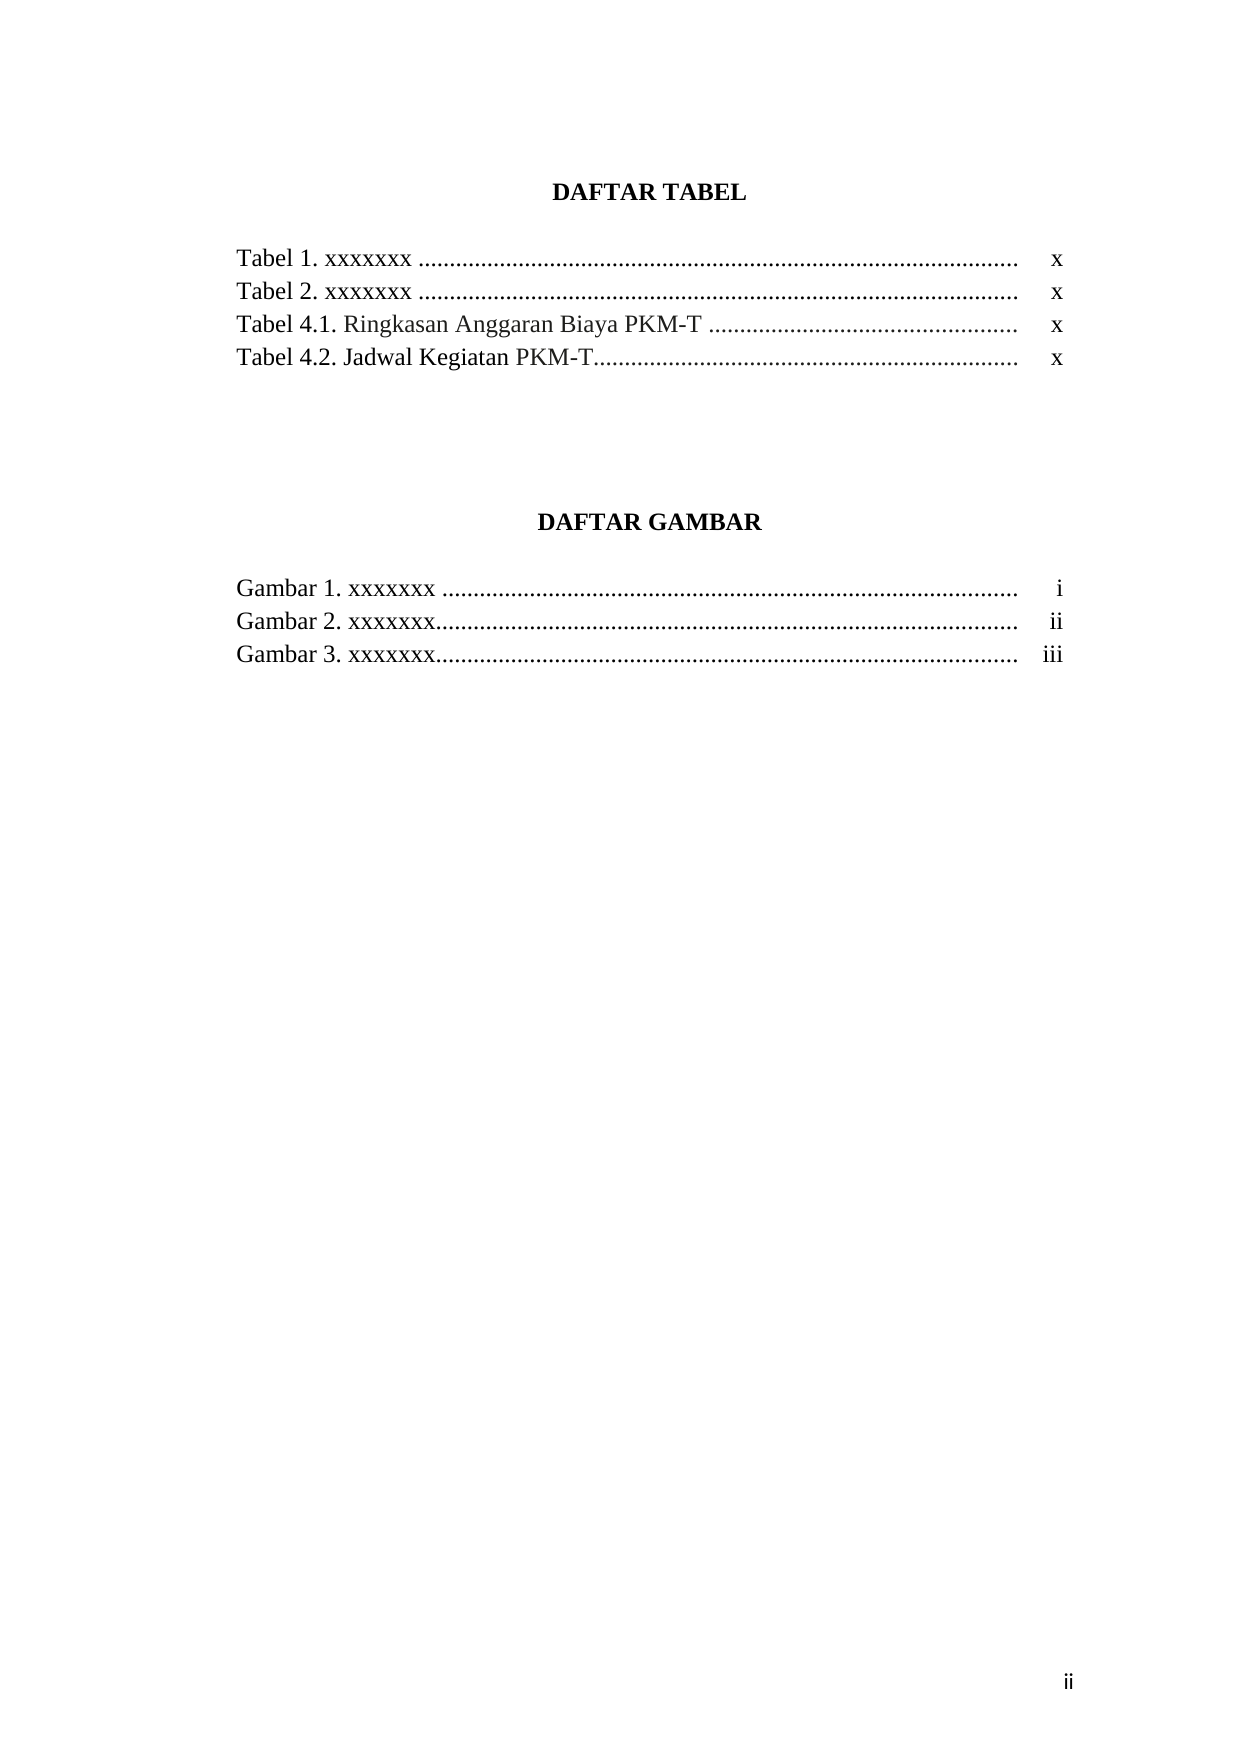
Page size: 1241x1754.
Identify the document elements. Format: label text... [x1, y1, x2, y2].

text Tabel 1. xxxxxxx x [236, 243, 1063, 272]
text Tabel 4.1. Ringkasan Anggaran Biaya PKM-T x [236, 309, 1063, 338]
text Gambar 3. xxxxxxx iii [236, 639, 1063, 668]
text Gambar 2. xxxxxxx ii [236, 606, 1063, 635]
text Tabel 4.2. Jadwal Kegiatan PKM-T x [236, 342, 1063, 371]
text DAFTAR GAMBAR [236, 507, 1063, 536]
text Gambar 1. xxxxxxx i [236, 573, 1063, 602]
text DAFTAR TABEL [236, 177, 1063, 206]
text Tabel 2. xxxxxxx x [236, 276, 1063, 305]
